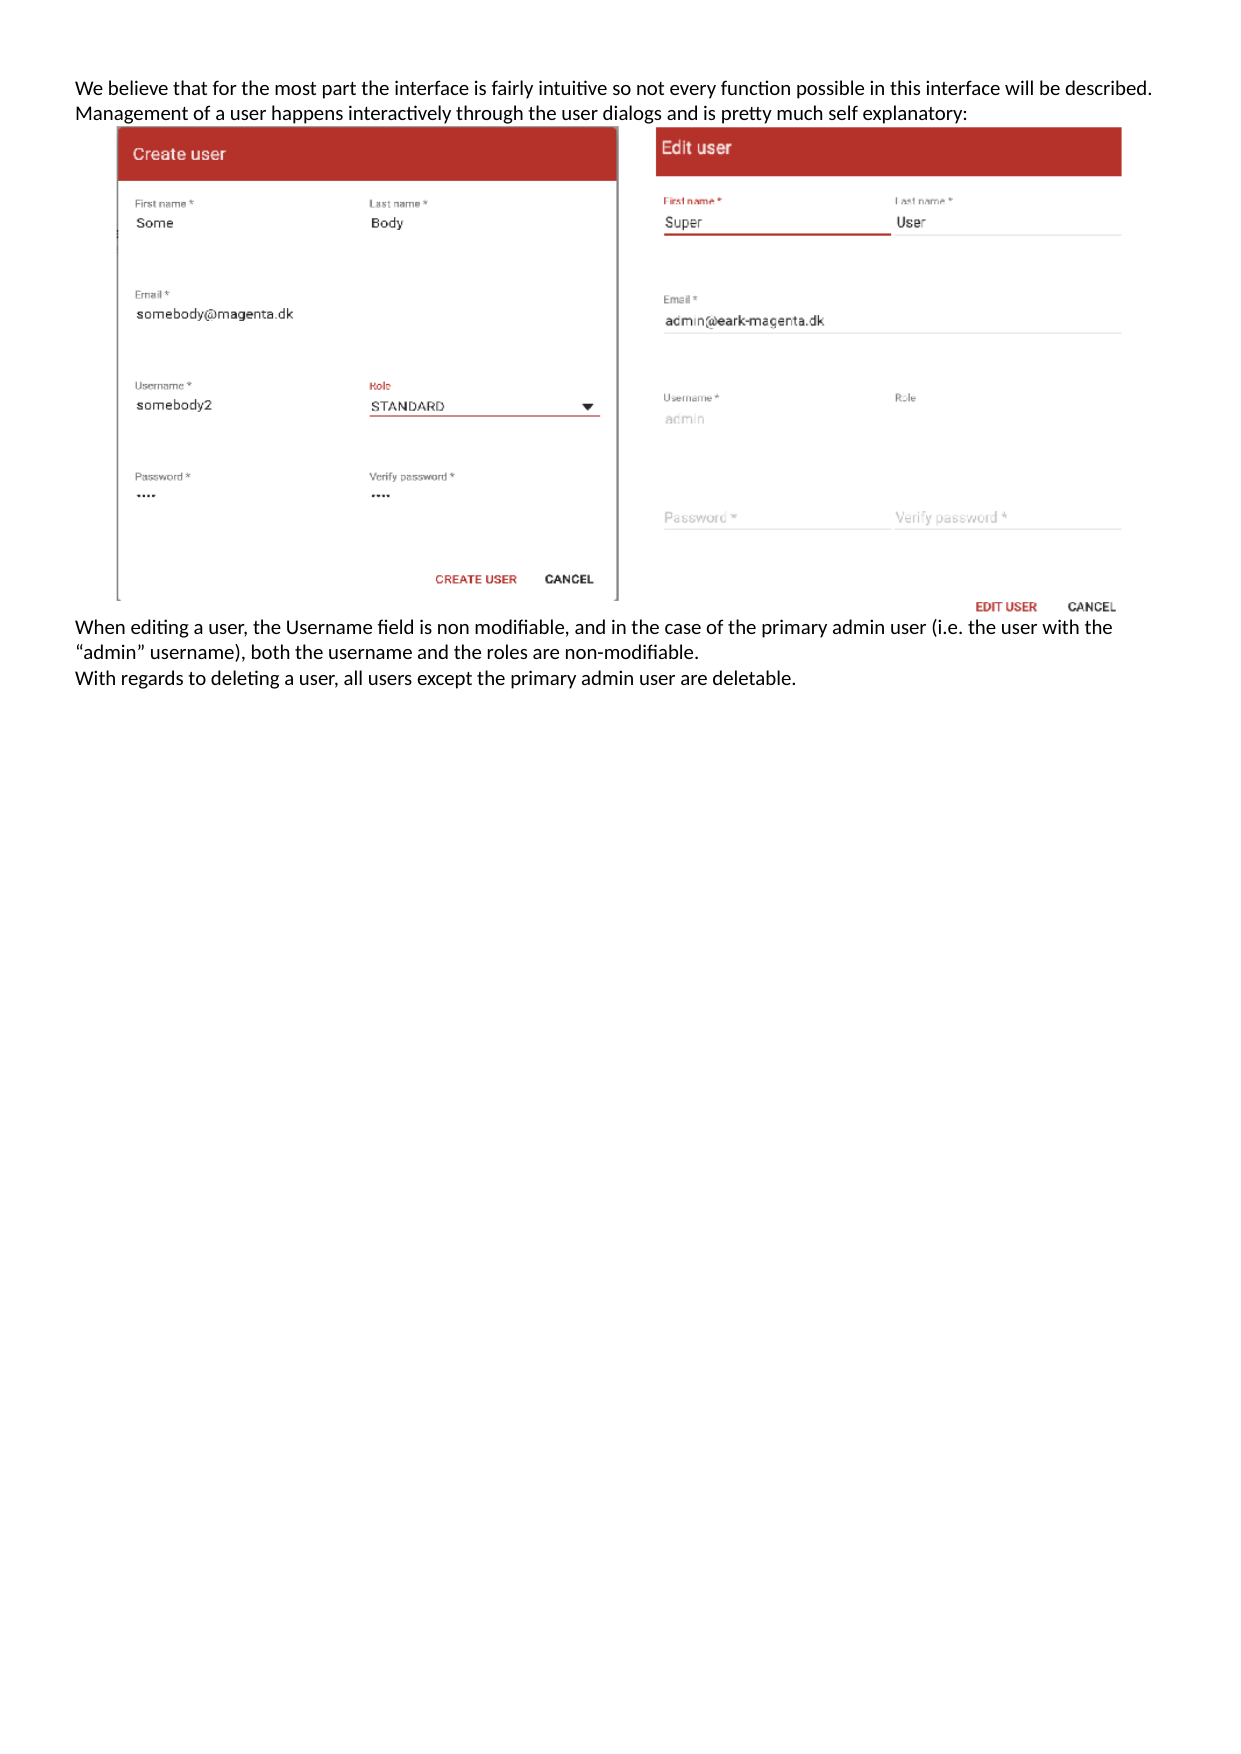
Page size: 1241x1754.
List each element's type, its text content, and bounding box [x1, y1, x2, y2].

text With regards to deleting a user, all users except the primary admin user are deletable. [75, 665, 1165, 690]
text When editing a user, the Username field is non modifiable, and in the case of the primary admin user (i.e. the user with the “admin” username), both the username and the roles are non-modifiable. [75, 126, 1165, 665]
text Management of a user happens interactively through the user dialogs and is pretty much self explanatory: [75, 100, 1165, 126]
text We believe that for the most part the interface is fairly intuitive so not every function possible in this interface will be described. [75, 75, 1165, 100]
picture [116, 125, 1124, 615]
